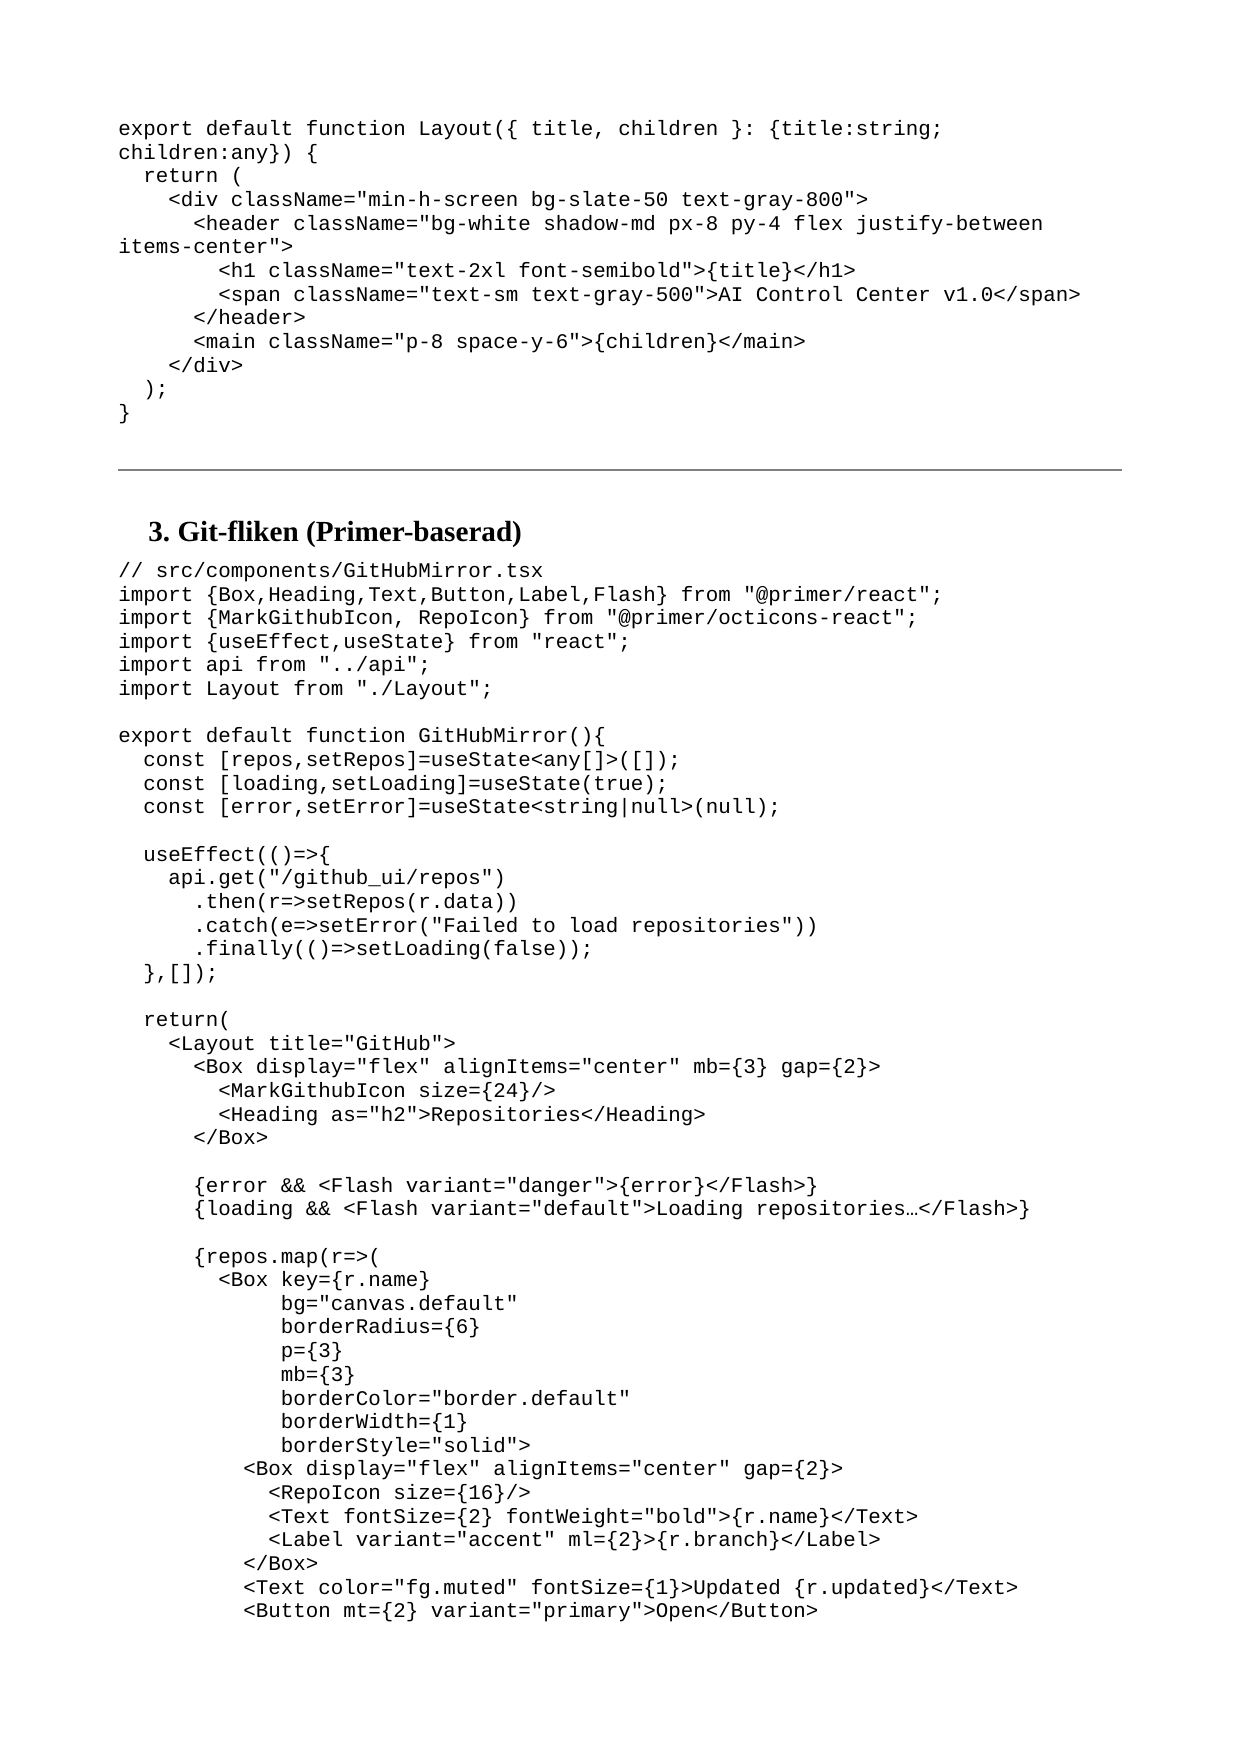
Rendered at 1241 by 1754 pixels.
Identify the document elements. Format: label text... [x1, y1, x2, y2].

text bg="canvas.default" [118, 1293, 1122, 1317]
text {loading && <Flash variant="default">Loading repositories…</Flash>} [118, 1198, 1122, 1222]
text </header> [118, 307, 1122, 331]
text {repos.map(r=>( [118, 1246, 1122, 1269]
text borderWidth={1} [118, 1411, 1122, 1435]
text <RepoIcon size={16}/> [118, 1482, 1122, 1506]
text // src/components/GitHubMirror.tsx [118, 560, 1122, 583]
text .then(r=>setRepos(r.data)) [118, 891, 1122, 914]
text <Label variant="accent" ml={2}>{r.branch}</Label> [118, 1529, 1122, 1553]
text <Box key={r.name} [118, 1269, 1122, 1293]
text <header className="bg-white shadow-md px-8 py-4 flex justify-between items-center"> [118, 213, 1122, 260]
text import {MarkGithubIcon, RepoIcon} from "@primer/octicons-react"; [118, 607, 1122, 631]
text <MarkGithubIcon size={24}/> [118, 1080, 1122, 1104]
text {error && <Flash variant="danger">{error}</Flash>} [118, 1175, 1122, 1198]
text </Box> [118, 1127, 1122, 1151]
text p={3} [118, 1340, 1122, 1364]
text <Box display="flex" alignItems="center" mb={3} gap={2}> [118, 1056, 1122, 1080]
text <Box display="flex" alignItems="center" gap={2}> [118, 1458, 1122, 1482]
text <Button mt={2} variant="primary">Open</Button> [118, 1600, 1122, 1624]
text borderColor="border.default" [118, 1387, 1122, 1411]
text const [loading,setLoading]=useState(true); [118, 773, 1122, 796]
text return ( [118, 165, 1122, 189]
text </div> [118, 354, 1122, 378]
text useEffect(()=>{ [118, 844, 1122, 867]
text </Box> [118, 1553, 1122, 1577]
text } [118, 402, 1122, 426]
text <Text color="fg.muted" fontSize={1}>Updated {r.updated}</Text> [118, 1577, 1122, 1600]
text borderRadius={6} [118, 1317, 1122, 1340]
text import {Box,Heading,Text,Button,Label,Flash} from "@primer/react"; [118, 583, 1122, 607]
text import Layout from "./Layout"; [118, 678, 1122, 702]
text export default function GitHubMirror(){ [118, 725, 1122, 749]
text <h1 className="text-2xl font-semibold">{title}</h1> [118, 260, 1122, 284]
text <Text fontSize={2} fontWeight="bold">{r.name}</Text> [118, 1506, 1122, 1529]
text <div className="min-h-screen bg-slate-50 text-gray-800"> [118, 189, 1122, 213]
text },[]); [118, 962, 1122, 986]
text export default function Layout({ title, children }: {title:string; children:any}) { [118, 118, 1122, 165]
text <Layout title="GitHub"> [118, 1033, 1122, 1056]
text borderStyle="solid"> [118, 1435, 1122, 1458]
text import api from "../api"; [118, 654, 1122, 678]
text ); [118, 378, 1122, 402]
text <Heading as="h2">Repositories</Heading> [118, 1104, 1122, 1127]
text <span className="text-sm text-gray-500">AI Control Center v1.0</span> [118, 284, 1122, 307]
text .catch(e=>setError("Failed to load repositories")) [118, 914, 1122, 938]
text api.get("/github_ui/repos") [118, 867, 1122, 891]
text <main className="p-8 space-y-6">{children}</main> [118, 331, 1122, 354]
text const [repos,setRepos]=useState<any[]>([]); [118, 749, 1122, 773]
text const [error,setError]=useState<string|null>(null); [118, 796, 1122, 820]
text mb={3} [118, 1364, 1122, 1387]
subtitle 💼 3. Git-fliken (Primer-baserad) [118, 514, 1122, 547]
text .finally(()=>setLoading(false)); [118, 938, 1122, 962]
text return( [118, 1009, 1122, 1033]
text import {useEffect,useState} from "react"; [118, 631, 1122, 654]
